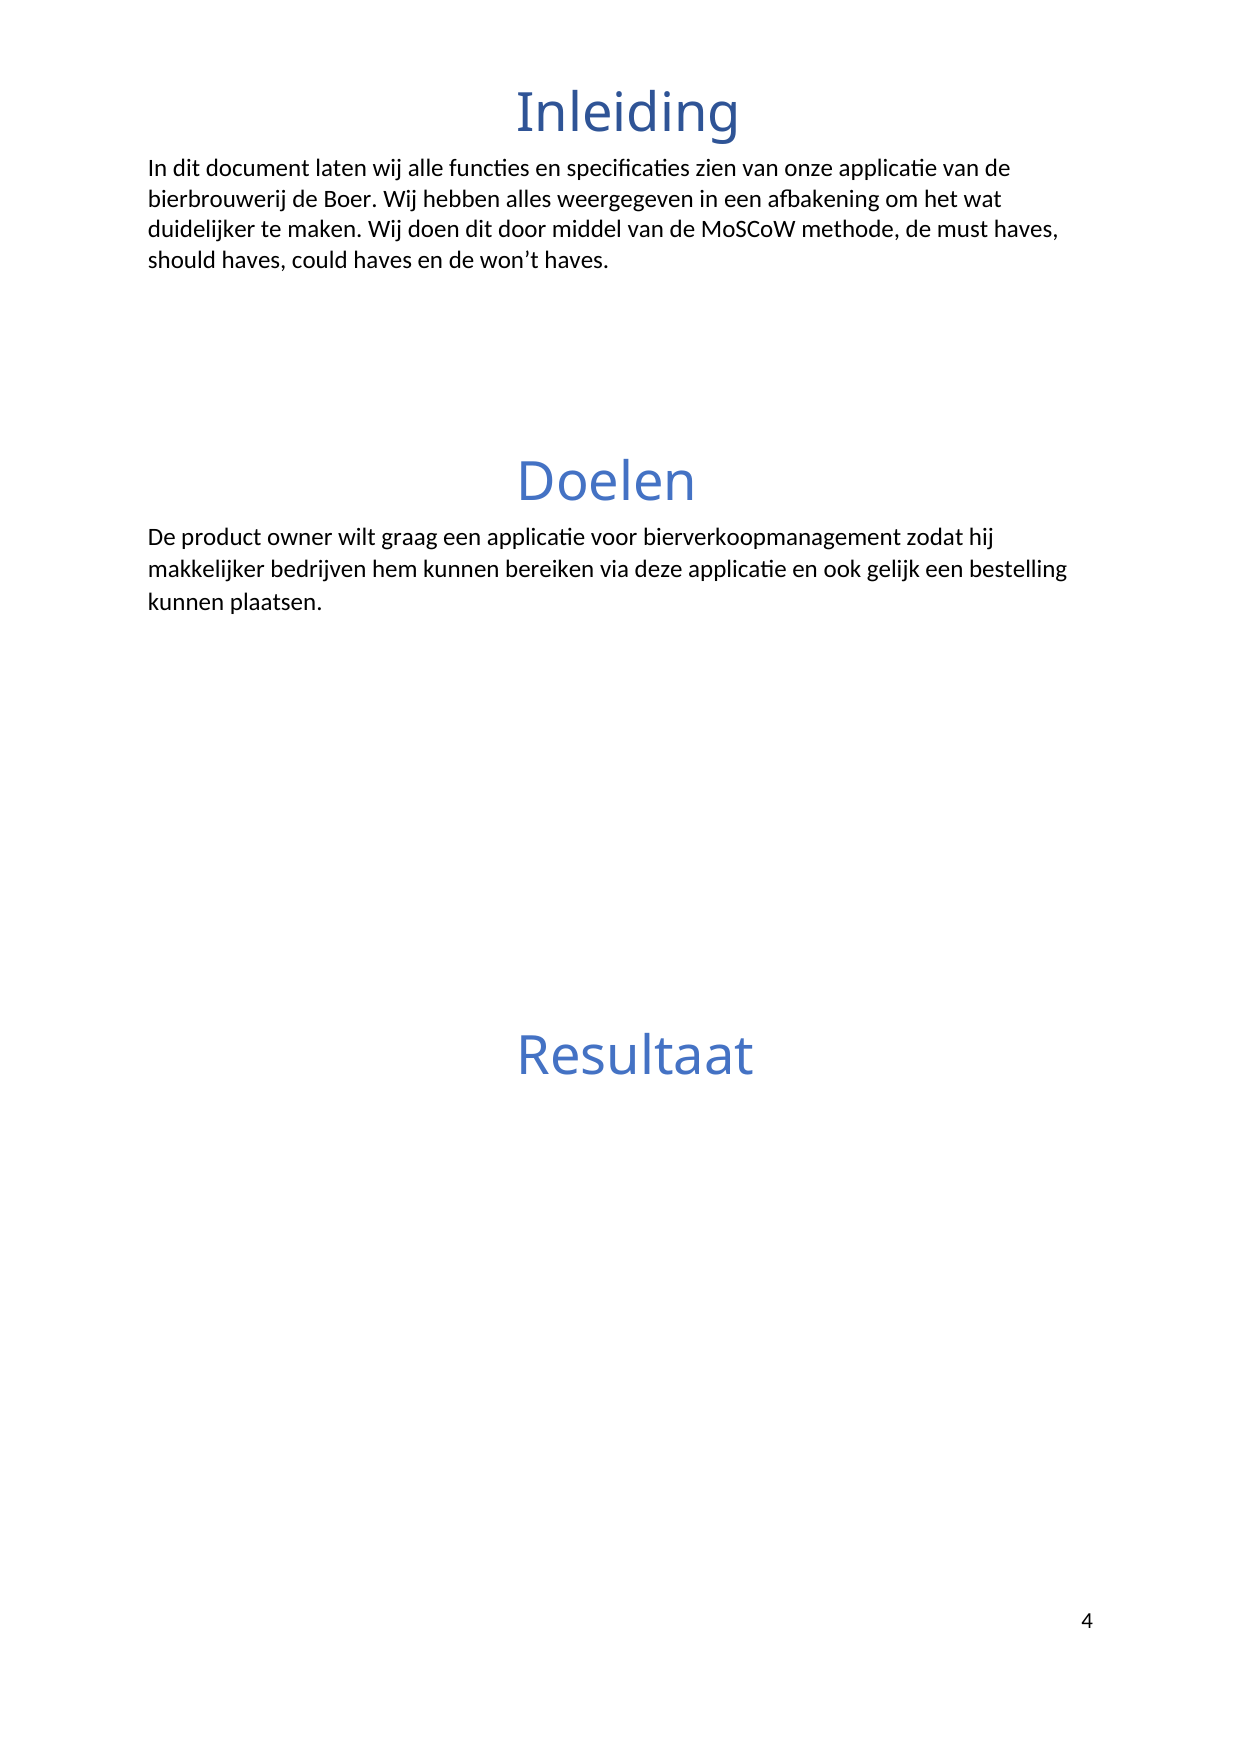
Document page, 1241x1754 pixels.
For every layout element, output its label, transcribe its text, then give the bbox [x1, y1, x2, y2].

text In dit document laten wij alle functies en specificaties zien van onze applicatie van de bierbrouwerij de Boer. Wij hebben alles weergegeven in een afbakening om het wat duidelijker te maken. Wij doen dit door middel van de MoSCoW methode, de must haves, should haves, could haves en de won’t haves. [148, 153, 1093, 275]
subtitle Doelen [443, 442, 1093, 516]
subtitle Resultaat [443, 1017, 1093, 1091]
subtitle Inleiding [516, 74, 1093, 147]
text De product owner wilt graag een applicatie voor bierverkoopmanagement zodat hij makkelijker bedrijven hem kunnen bereiken via deze applicatie en ook gelijk een bestelling kunnen plaatsen. [148, 521, 1093, 617]
